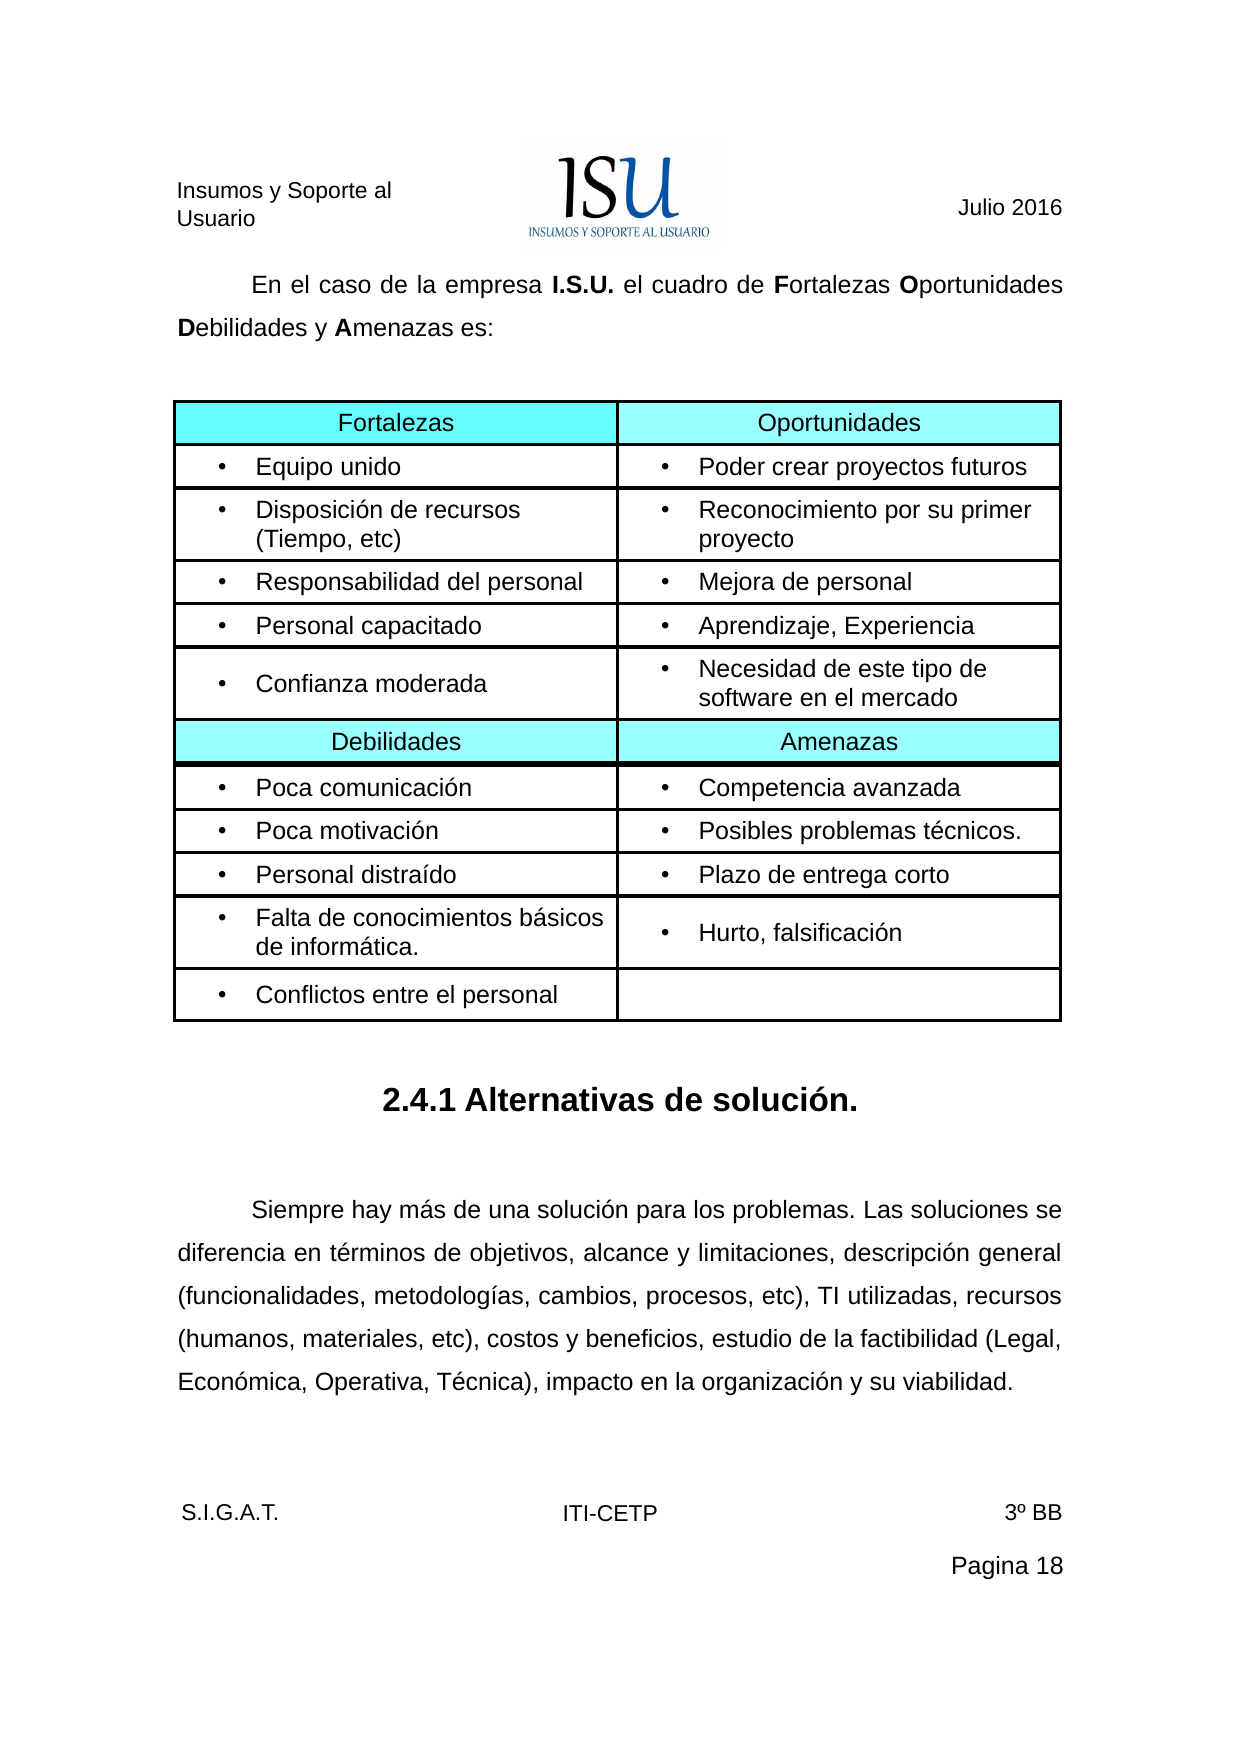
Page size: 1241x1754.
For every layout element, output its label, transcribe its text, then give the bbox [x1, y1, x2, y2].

table_header Competencia avanzada [619, 767, 1059, 807]
table_cell Falta de conocimientos básicos de informática. [176, 898, 616, 967]
text En el caso de la empresa I.S.U. el cuadro de Fortalezas Oportunidades Debilidades y Amenazas es: [177, 270, 1063, 342]
table_cell Amenazas [619, 721, 1059, 761]
table_cell Reconocimiento por su primer proyecto [619, 490, 1059, 558]
table_cell Disposición de recursos (Tiempo, etc) [176, 490, 616, 558]
table_cell Hurto, falsificación [619, 898, 1059, 967]
table_cell [619, 970, 1059, 1019]
table_cell Equipo unido [176, 446, 616, 486]
table_cell Aprendizaje, Experiencia [619, 605, 1059, 645]
table_cell Mejora de personal [619, 562, 1059, 602]
table_cell Confianza moderada [176, 649, 616, 718]
table_cell Debilidades [176, 721, 616, 761]
table_cell Personal distraído [176, 854, 616, 894]
text 2.4.1 Alternativas de solución. [177, 1079, 1063, 1118]
table_cell Plazo de entrega corto [619, 854, 1059, 894]
table_header Fortalezas [176, 403, 616, 443]
table_header Poca comunicación [176, 767, 616, 807]
table_cell Necesidad de este tipo de software en el mercado [619, 649, 1059, 718]
table_header Oportunidades [619, 403, 1059, 443]
table_cell Conflictos entre el personal [176, 970, 616, 1019]
table_cell Poder crear proyectos futuros [619, 446, 1059, 486]
table_cell Personal capacitado [176, 605, 616, 645]
table_cell Responsabilidad del personal [176, 562, 616, 602]
table_cell Posibles problemas técnicos. [619, 811, 1059, 851]
table_cell Poca motivación [176, 811, 616, 851]
text Siempre hay más de una solución para los problemas. Las soluciones se diferencia en términos de objetivos, alcance y limitaciones, descripción general (funcionalidades, metodologías, cambios, procesos, etc), TI utilizadas, recursos (humanos, materiales, etc), costos y beneficios, estudio de la factibilidad (Legal, Económica, Operativa, Técnica), impacto en la organización y su viabilidad. [177, 1195, 1063, 1396]
picture [517, 138, 723, 252]
